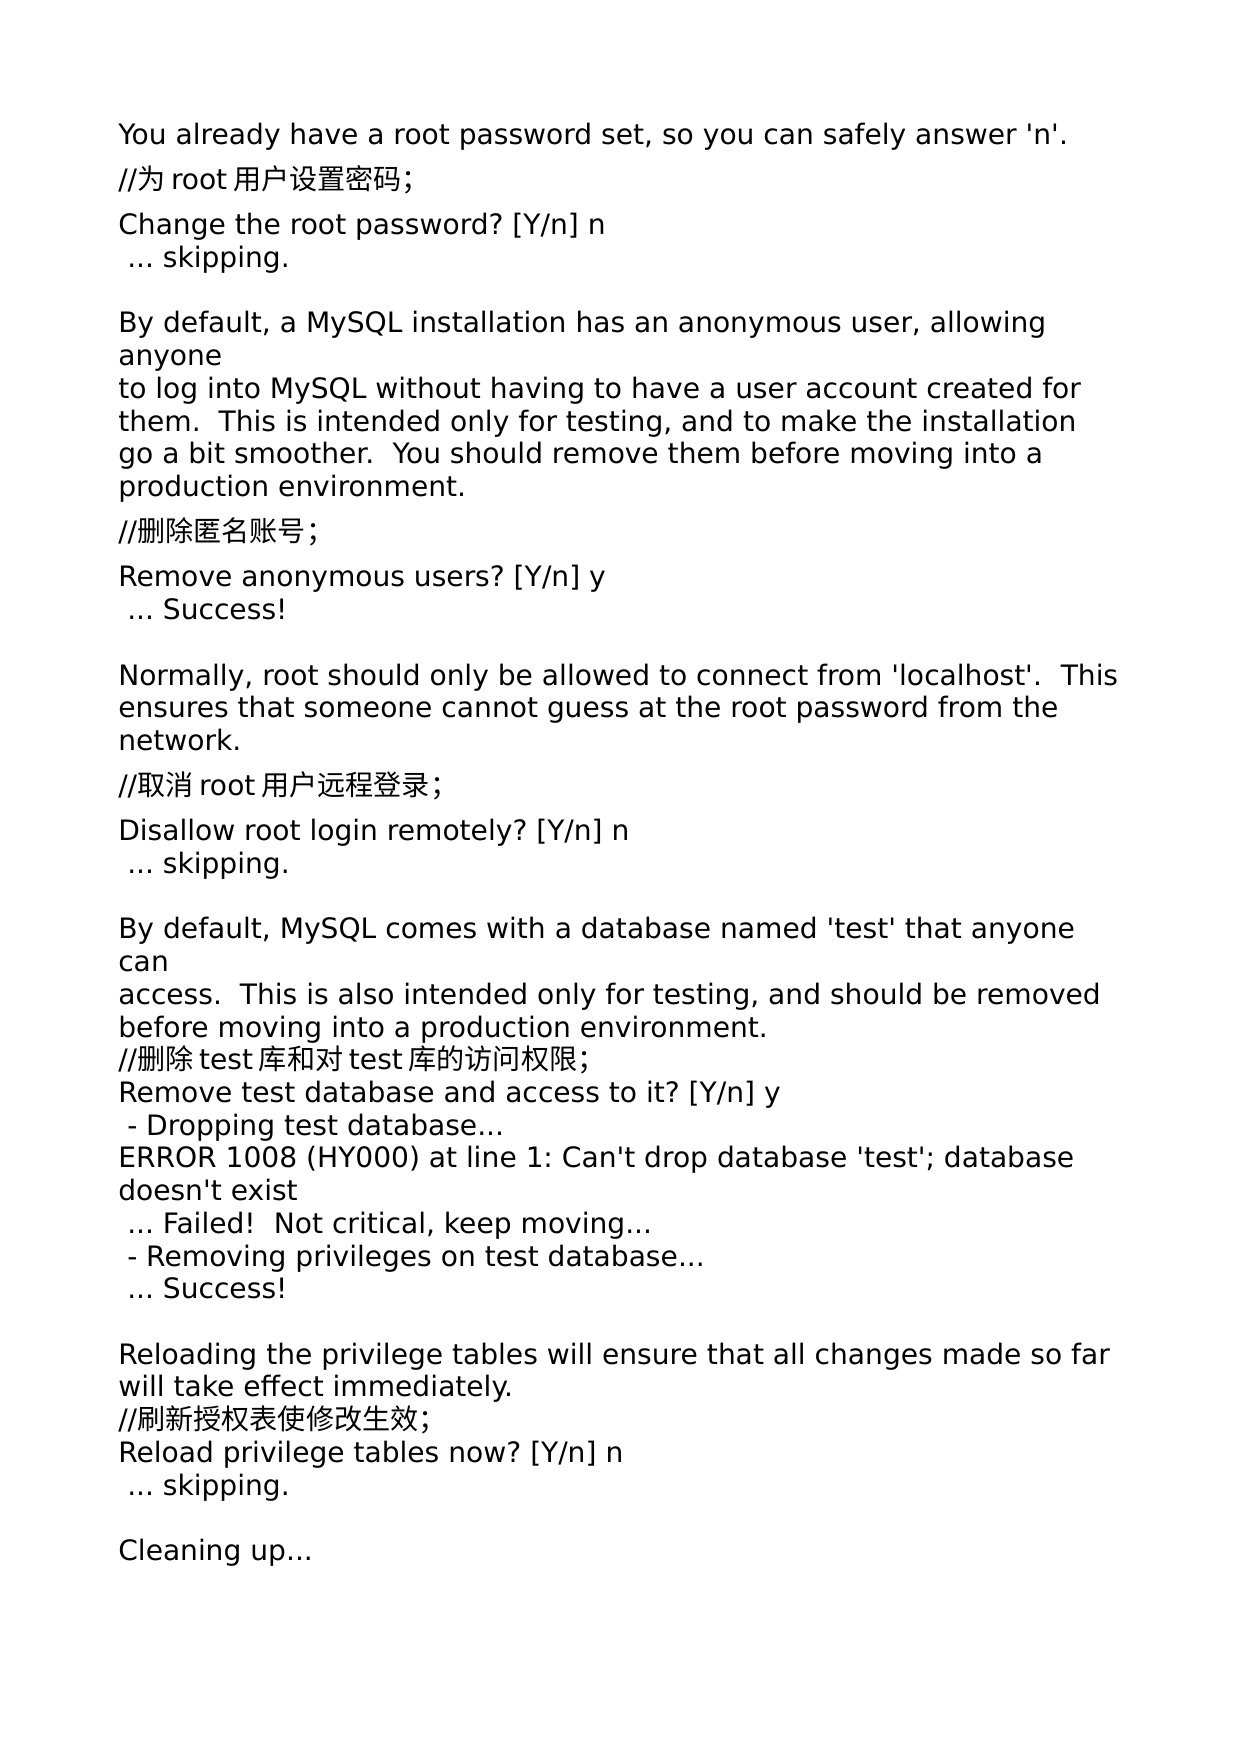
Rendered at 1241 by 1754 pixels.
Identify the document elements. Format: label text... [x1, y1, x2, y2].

text You already have a root password set, so you can safely answer 'n'. [118, 118, 1122, 151]
text //删除匿名账号； [118, 515, 1122, 548]
text Disallow root login remotely? [Y/n] n ... skipping. By default, MySQL comes with a database named 'test' that anyone can access. This is also intended only for testing, and should be removed before moving into a production environment. //删除test库和对test库的访问权限； Remove test database and access to it? [Y/n] y - Dropping test database... ERROR 1008 (HY000) at line 1: Can't drop database 'test'; database doesn't exist ... Failed! Not critical, keep moving... - Removing privileges on test database... ... Success! Reloading the privilege tables will ensure that all changes made so far will take effect immediately. //刷新授权表使修改生效； Reload privilege tables now? [Y/n] n ... skipping. Cleaning up... [118, 814, 1122, 1632]
text Remove anonymous users? [Y/n] y ... Success! Normally, root should only be allowed to connect from 'localhost'. This ensures that someone cannot guess at the root password from the network. [118, 561, 1122, 757]
text Change the root password? [Y/n] n ... skipping. By default, a MySQL installation has an anonymous user, allowing anyone to log into MySQL without having to have a user account created for them. This is intended only for testing, and to make the installation go a bit smoother. You should remove them before moving into a production environment. [118, 208, 1122, 503]
text //取消root用户远程登录； [118, 769, 1122, 802]
text //为root用户设置密码； [118, 163, 1122, 196]
